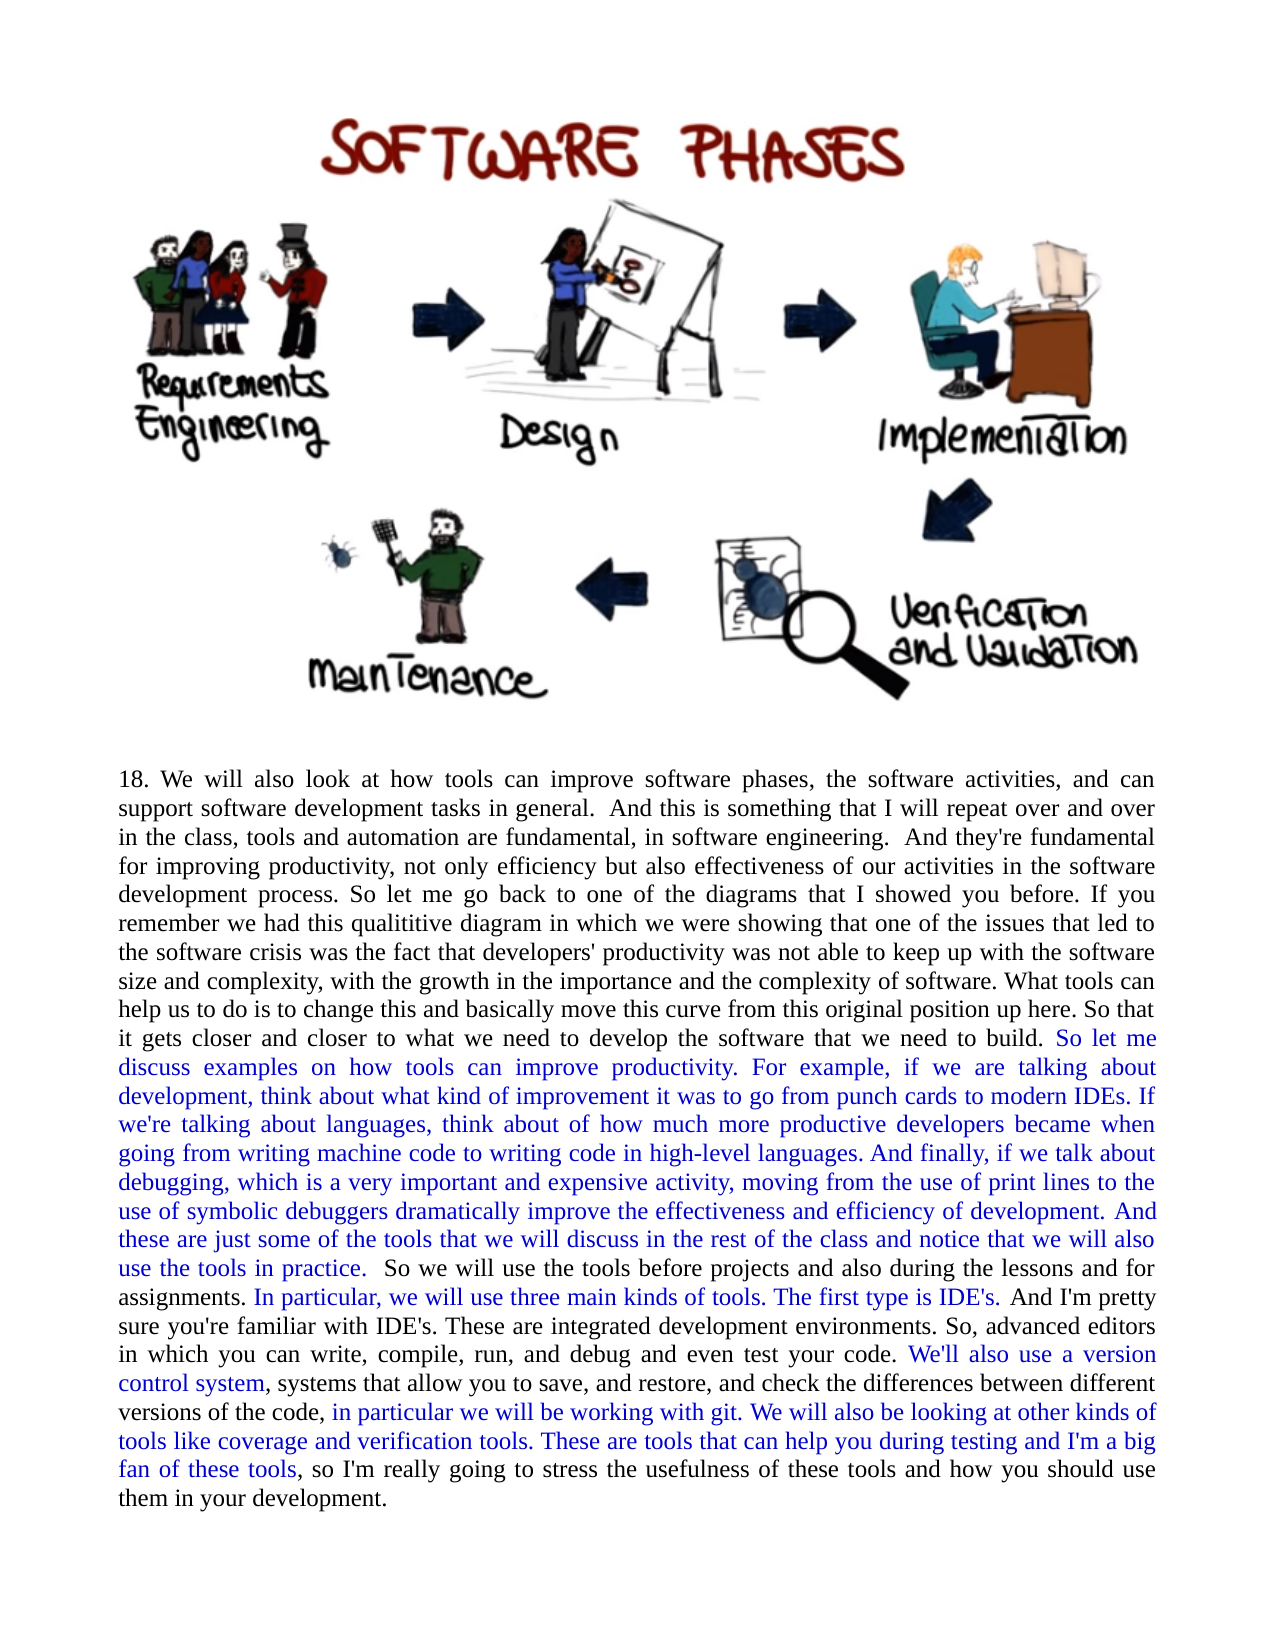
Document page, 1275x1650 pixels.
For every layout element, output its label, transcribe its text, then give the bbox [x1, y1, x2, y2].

text 18. We will also look at how tools can improve software phases, the software activities, and can support software development tasks in general. And this is something that I will repeat over and over in the class, tools and automation are fundamental, in software engineering. And they're fundamental for improving productivity, not only efficiency but also effectiveness of our activities in the software development process. So let me go back to one of the diagrams that I showed you before. If you remember we had this qualititive diagram in which we were showing that one of the issues that led to the software crisis was the fact that developers' productivity was not able to keep up with the software size and complexity, with the growth in the importance and the complexity of software. What tools can help us to do is to change this and basically move this curve from this original position up here. So that it gets closer and closer to what we need to develop the software that we need to build. So let me discuss examples on how tools can improve productivity. For example, if we are talking about development, think about what kind of improvement it was to go from punch cards to modern IDEs. If we're talking about languages, think about of how much more productive developers became when going from writing machine code to writing code in high-level languages. And finally, if we talk about debugging, which is a very important and expensive activity, moving from the use of print lines to the use of symbolic debuggers dramatically improve the effectiveness and efficiency of development. And these are just some of the tools that we will discuss in the rest of the class and notice that we will also use the tools in practice. So we will use the tools before projects and also during the lessons and for assignments. In particular, we will use three main kinds of tools. The first type is IDE's. And I'm pretty sure you're familiar with IDE's. These are integrated development environments. So, advanced editors in which you can write, compile, run, and debug and even test your code. We'll also use a version control system, systems that allow you to save, and restore, and check the differences between different versions of the code, in particular we will be working with git. We will also be looking at other kinds of tools like coverage and verification tools. These are tools that can help you during testing and I'm a big fan of these tools, so I'm really going to stress the usefulness of these tools and how you should use them in your development. [118, 764, 1157, 1512]
picture [118, 118, 1157, 707]
